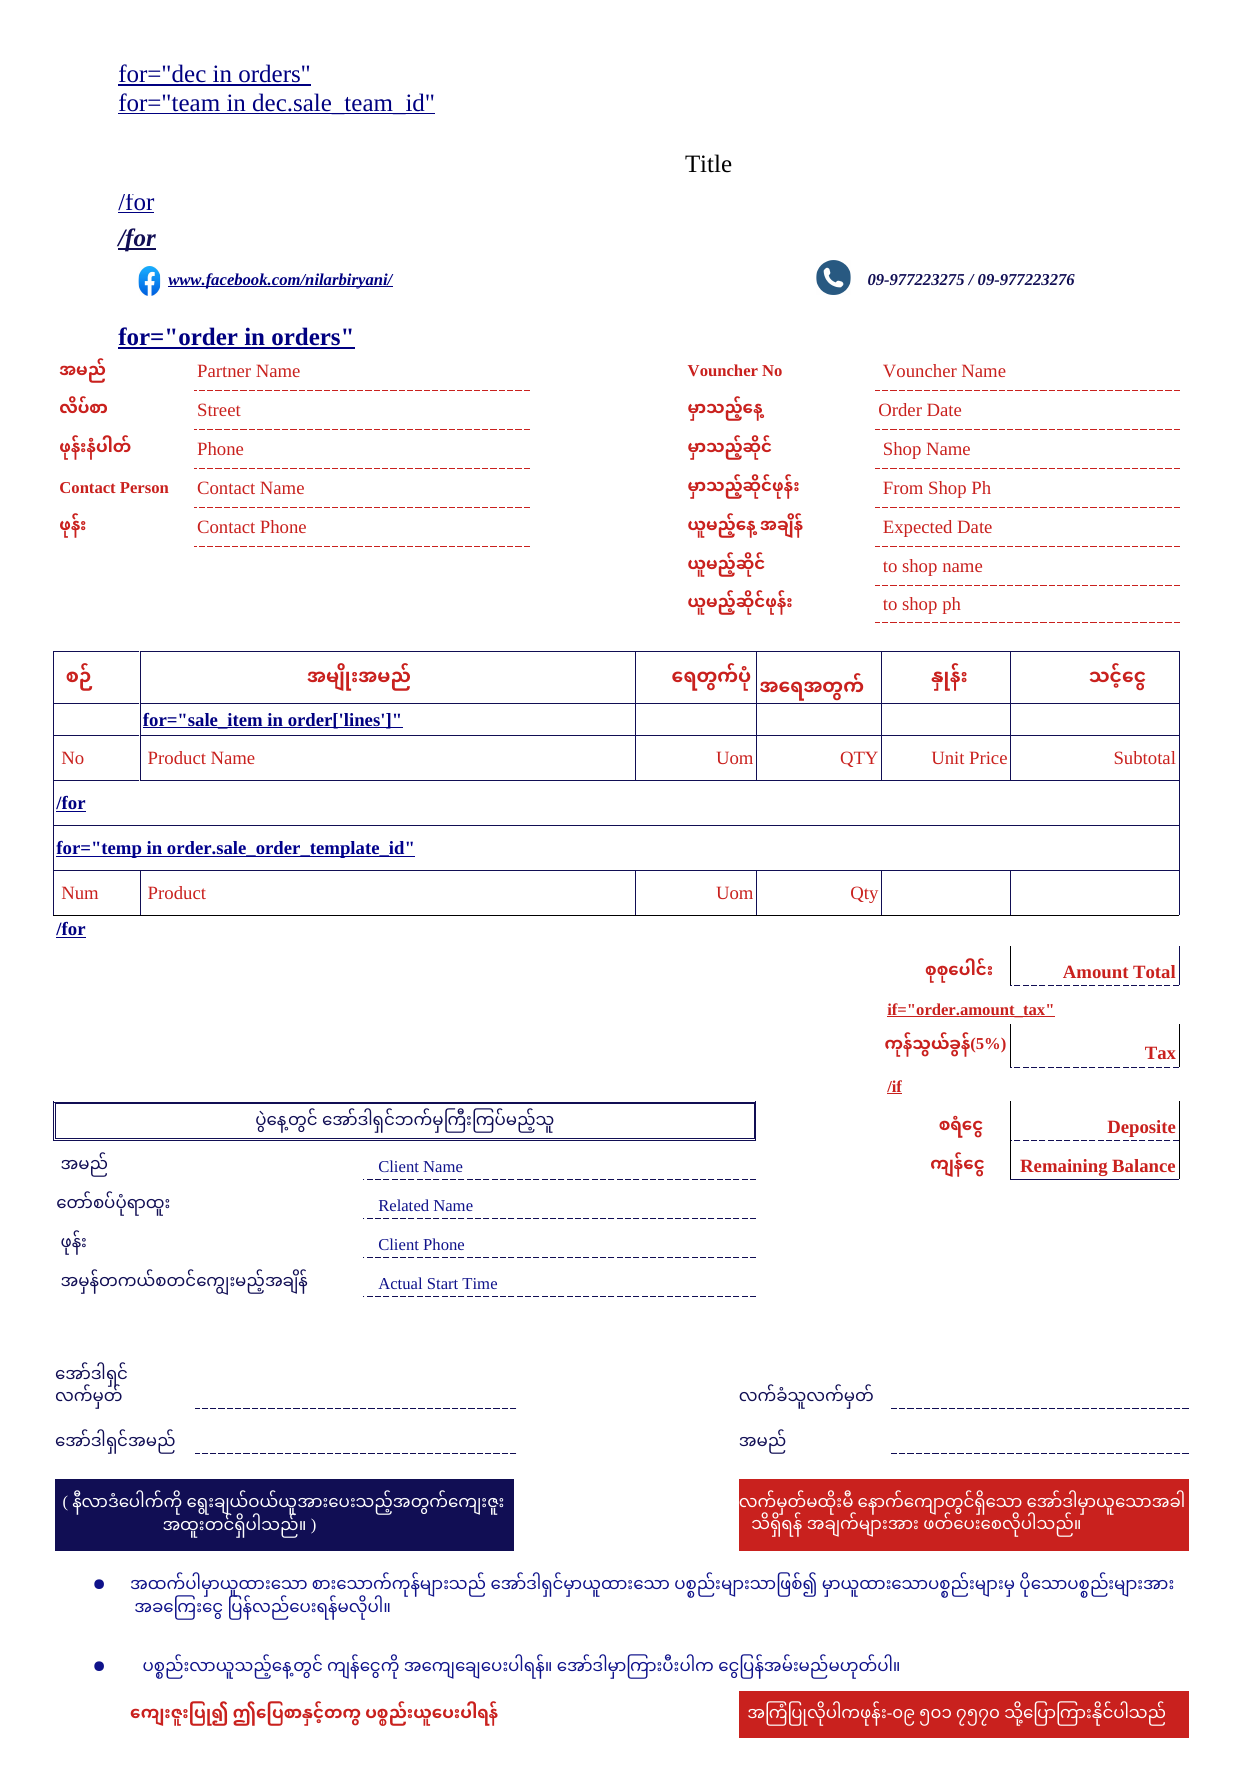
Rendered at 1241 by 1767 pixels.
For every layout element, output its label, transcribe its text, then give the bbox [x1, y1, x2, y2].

table_cell ပွဲနေ့တွင် အော်ဒါရှင်ဘက်မှကြီးကြပ်မည့်သူ [56, 1104, 754, 1138]
table_cell အမည် [53, 1141, 362, 1179]
table_header အမည် [55, 351, 194, 390]
table_cell Remaining Balance [1011, 1140, 1179, 1179]
table_cell [1010, 1180, 1179, 1218]
table_cell [882, 1219, 1010, 1257]
table_cell မှာသည့်ဆိုင်ဖုန်း [688, 468, 875, 507]
table_cell [1011, 1219, 1179, 1257]
table_cell [530, 507, 687, 546]
table_cell [530, 468, 687, 507]
table_cell for="sale_item in order['lines']" [141, 704, 635, 735]
table_cell လိပ်စာ [55, 390, 194, 429]
table_cell Uom [636, 736, 756, 780]
table_cell [1011, 704, 1179, 735]
table_cell [757, 1258, 881, 1296]
table_cell [530, 429, 687, 468]
table_cell [756, 1101, 881, 1140]
table_cell for="temp in order.sale_order_template_id" [54, 826, 1179, 870]
table_cell Deposite [1011, 1101, 1179, 1140]
table_cell Street [194, 390, 530, 429]
table_cell if="order.amount_tax" [881, 985, 1179, 1024]
table_cell [636, 704, 756, 735]
table_cell [756, 1179, 881, 1218]
table_cell [53, 946, 805, 985]
table_header သင့်ငွေ [1011, 652, 1179, 703]
picture [138, 266, 160, 296]
table_header အမျိုးအမည် [141, 652, 635, 703]
table_cell ကျန်ငွေ [881, 1140, 1010, 1179]
table_cell Contact Person [55, 468, 194, 507]
table_cell /if [881, 1067, 1179, 1101]
table_cell Qty [757, 871, 881, 915]
table_header Vouncher No [688, 351, 875, 390]
table_cell [55, 546, 194, 585]
table_cell [881, 1179, 1010, 1218]
table_cell ဖုန်း [55, 507, 194, 546]
table_cell [1011, 1258, 1179, 1296]
table_cell No­ [54, 736, 139, 780]
table_cell [54, 704, 139, 735]
table_cell [756, 1140, 881, 1179]
table_header Partner Name [194, 351, 530, 390]
table_cell [530, 585, 687, 622]
table_cell ကုန်သွယ်ခွန်(5%) [881, 1024, 1010, 1067]
table_cell စရံငွေ [881, 1101, 1010, 1140]
table_cell Uom [636, 871, 756, 915]
table_cell [756, 1067, 881, 1101]
table_cell Order Date [875, 390, 1180, 429]
table_header ရေတွက်ပုံ [636, 652, 756, 703]
table_cell စုစုပေါင်း [805, 946, 1010, 985]
table_cell Tax [1011, 1024, 1179, 1067]
table_cell ဖုန်း [54, 1219, 362, 1257]
table_header အရေအတွက် [757, 652, 881, 703]
table_cell Shop Name [875, 429, 1180, 468]
table_cell မှာသည့်ဆိုင် [688, 429, 875, 468]
table_header [530, 351, 687, 390]
table_cell [756, 1024, 881, 1067]
table_header စဉ် [54, 652, 139, 703]
table_cell [756, 985, 881, 1024]
table_cell ယူမည့်နေ့ အချိန် [688, 507, 875, 546]
table_cell [530, 546, 687, 585]
table_cell Related Name [363, 1179, 756, 1218]
table_cell [53, 985, 756, 1024]
table_cell [53, 1024, 756, 1067]
table_header Vouncher Name [875, 351, 1180, 390]
table_cell Contact Phone [194, 507, 530, 546]
table_cell [757, 704, 881, 735]
table_cell [1011, 871, 1179, 915]
table_cell to shop name [875, 546, 1180, 585]
table_cell [194, 546, 530, 585]
picture [816, 260, 851, 295]
text for="order in orders" [118, 322, 1123, 351]
table_cell မှာသည့်နေ့ [688, 390, 875, 429]
table_cell /for [53, 916, 1179, 946]
table_cell Client Phone [363, 1218, 756, 1257]
table_cell Client Name [363, 1141, 756, 1179]
table_cell Subtotal [1011, 736, 1179, 780]
table_cell ယူမည့်ဆိုင် [688, 546, 875, 585]
table_cell Amount Total [1011, 946, 1179, 985]
table_cell [757, 1219, 881, 1257]
table_cell [882, 1258, 1010, 1296]
table_cell ယူမည့်ဆိုင်ဖုန်း [688, 585, 875, 622]
table_cell [530, 390, 687, 429]
table_cell တော်စပ်ပုံရာထူး [53, 1179, 362, 1218]
table_cell [53, 1067, 756, 1101]
table_cell [882, 704, 1010, 735]
table_cell Unit Price [882, 736, 1010, 780]
table_cell Phone [194, 429, 530, 468]
table_cell [882, 871, 1010, 915]
table_cell QTY [757, 736, 881, 780]
table_cell Contact Name [194, 468, 530, 507]
table_header နှုန်း [882, 652, 1010, 703]
table_cell Num [54, 871, 139, 915]
table_cell [194, 585, 530, 622]
table_cell Product Name [141, 736, 635, 780]
table_cell From Shop Ph [875, 468, 1180, 507]
table_cell Expected Date [875, 507, 1180, 546]
table_cell to shop ph [875, 585, 1180, 622]
table_cell Product [141, 871, 635, 915]
table_cell [55, 585, 194, 622]
table_cell အမှန်တကယ်စတင်ကျွေးမည့်အချိန် [53, 1257, 362, 1296]
table_cell ဖုန်းနံပါတ် [55, 429, 194, 468]
table_cell Actual Start Time [363, 1257, 756, 1296]
table_cell /for [54, 781, 1179, 825]
